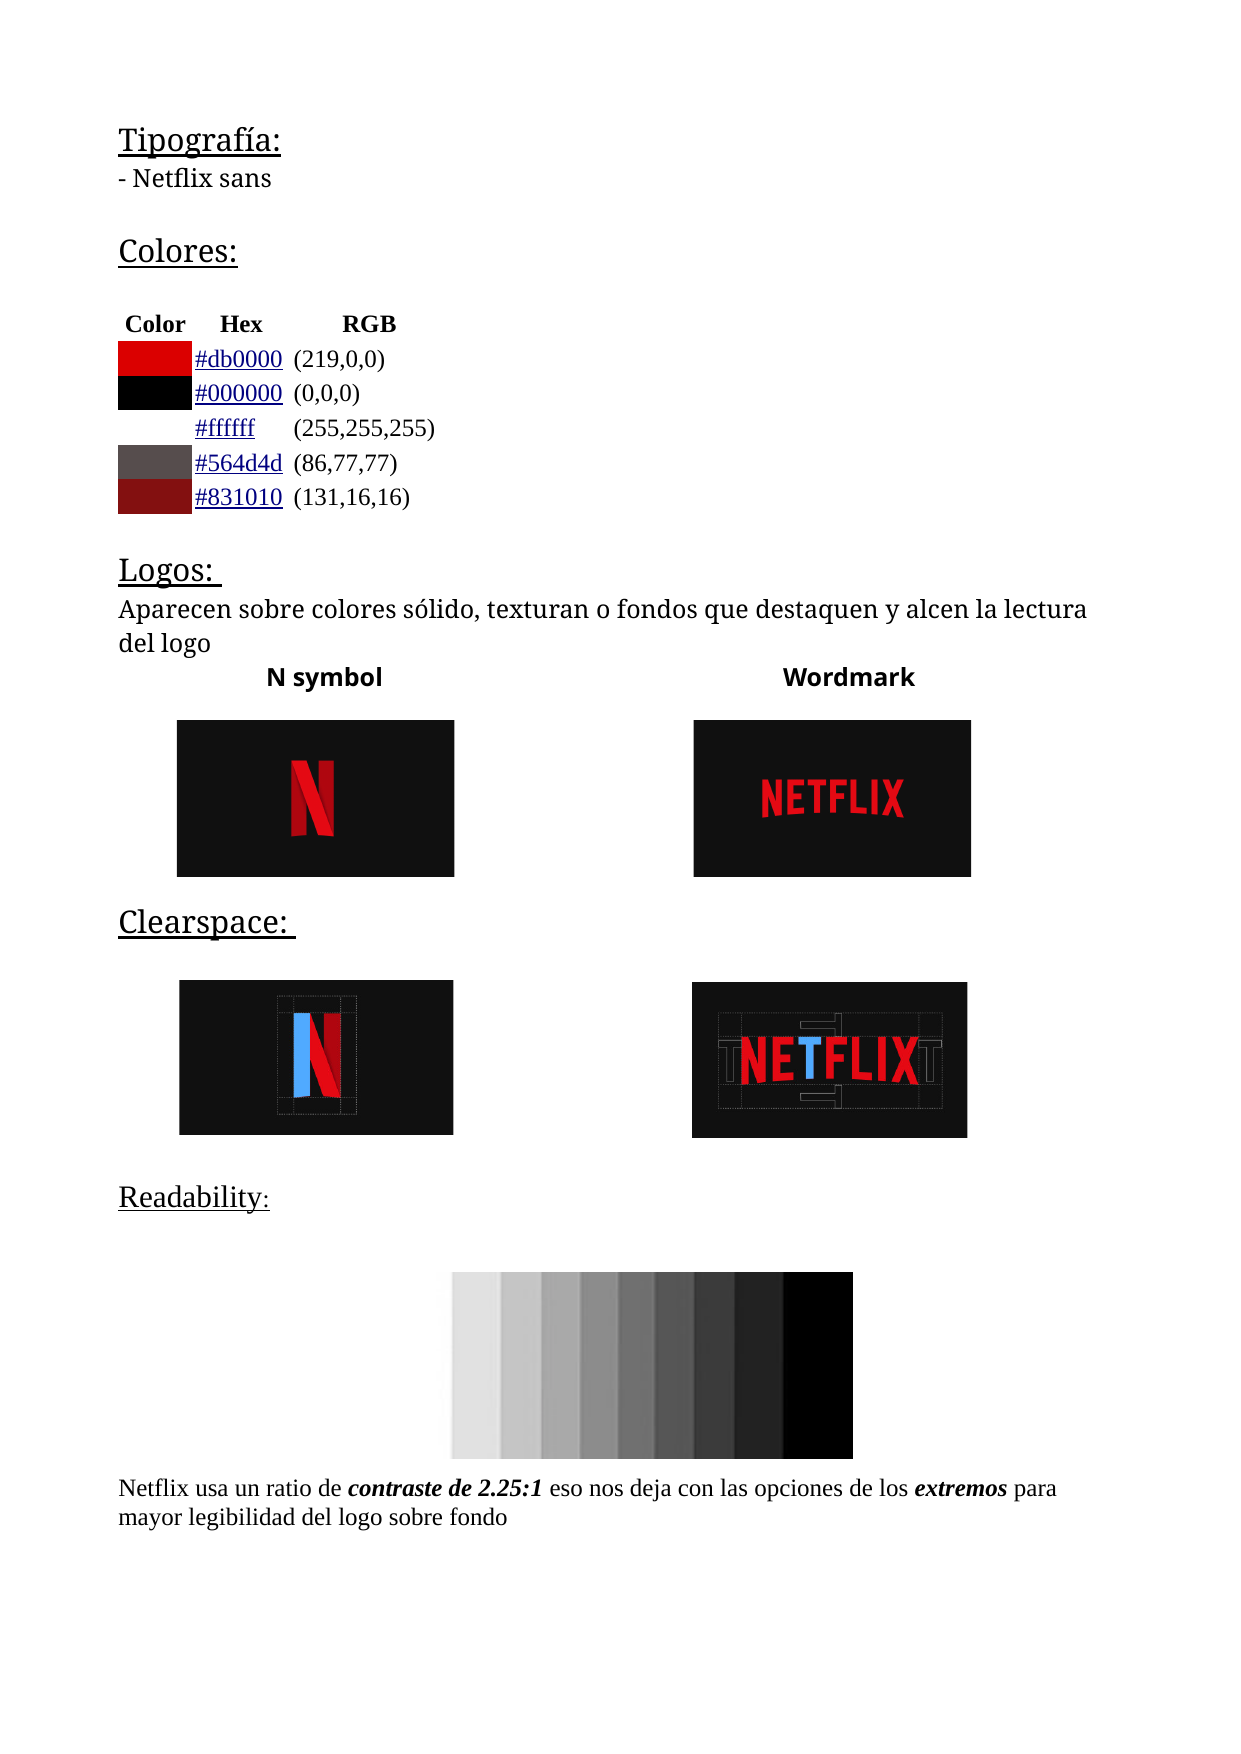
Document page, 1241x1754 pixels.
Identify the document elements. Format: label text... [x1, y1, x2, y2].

table_cell (0,0,0) [290, 376, 448, 410]
table_cell [118, 445, 192, 479]
table_cell (255,255,255) [290, 410, 448, 445]
table_cell #831010 [192, 479, 290, 514]
text Logos: [118, 548, 1122, 591]
table_cell [118, 410, 192, 445]
table_cell [118, 479, 192, 514]
table_cell #ffffff [192, 410, 290, 445]
picture [179, 980, 454, 1135]
picture [692, 982, 968, 1138]
text Colores: [118, 229, 1122, 272]
table_header RGB [290, 306, 448, 341]
picture [176, 720, 455, 877]
text - Netflix sans [118, 161, 1122, 195]
picture [387, 1272, 853, 1459]
text N symbol Wordmark [118, 660, 1122, 694]
table_cell #564d4d [192, 445, 290, 479]
table_cell [118, 376, 192, 410]
text Netflix usa un ratio de contraste de 2.25:1 eso nos deja con las opciones de los extremos para mayor legibilidad del logo sobre fondo [118, 1473, 1122, 1531]
table_header Color [118, 306, 192, 341]
table_cell (219,0,0) [290, 341, 448, 376]
text Clearspace: [118, 900, 1122, 943]
table_cell #db0000 [192, 341, 290, 376]
table_cell #000000 [192, 376, 290, 410]
table_cell (131,16,16) [290, 479, 448, 514]
picture [693, 720, 972, 877]
table_cell [118, 341, 192, 376]
table_cell (86,77,77) [290, 445, 448, 479]
table_header Hex [192, 306, 290, 341]
text Tipografía: [118, 118, 1122, 161]
text Aparecen sobre colores sólido, texturan o fondos que destaquen y alcen la lectura del logo [118, 591, 1122, 660]
text Readability: [118, 1178, 1122, 1214]
